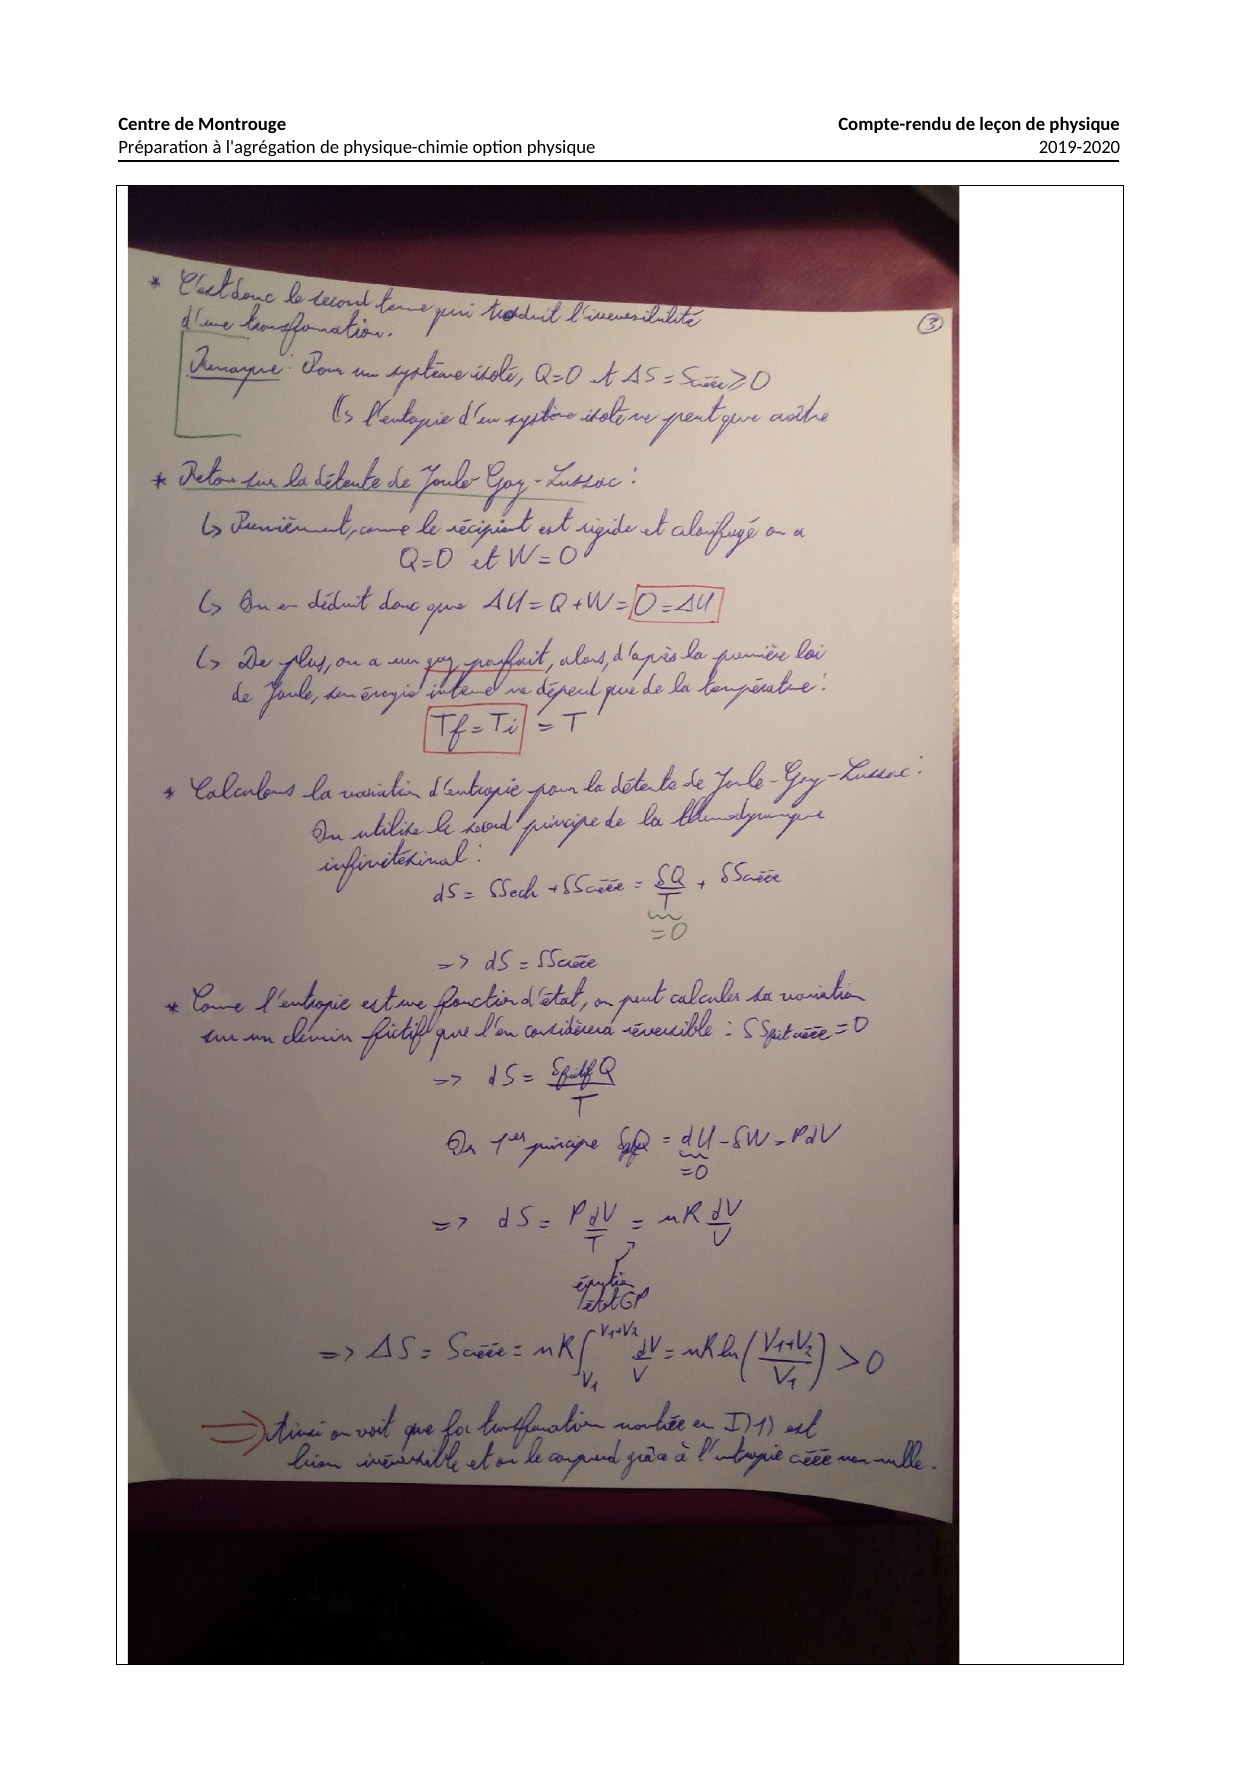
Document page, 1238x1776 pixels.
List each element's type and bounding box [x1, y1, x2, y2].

table_cell [117, 186, 127, 1664]
table_cell [960, 186, 1123, 1664]
picture [127, 185, 960, 1664]
